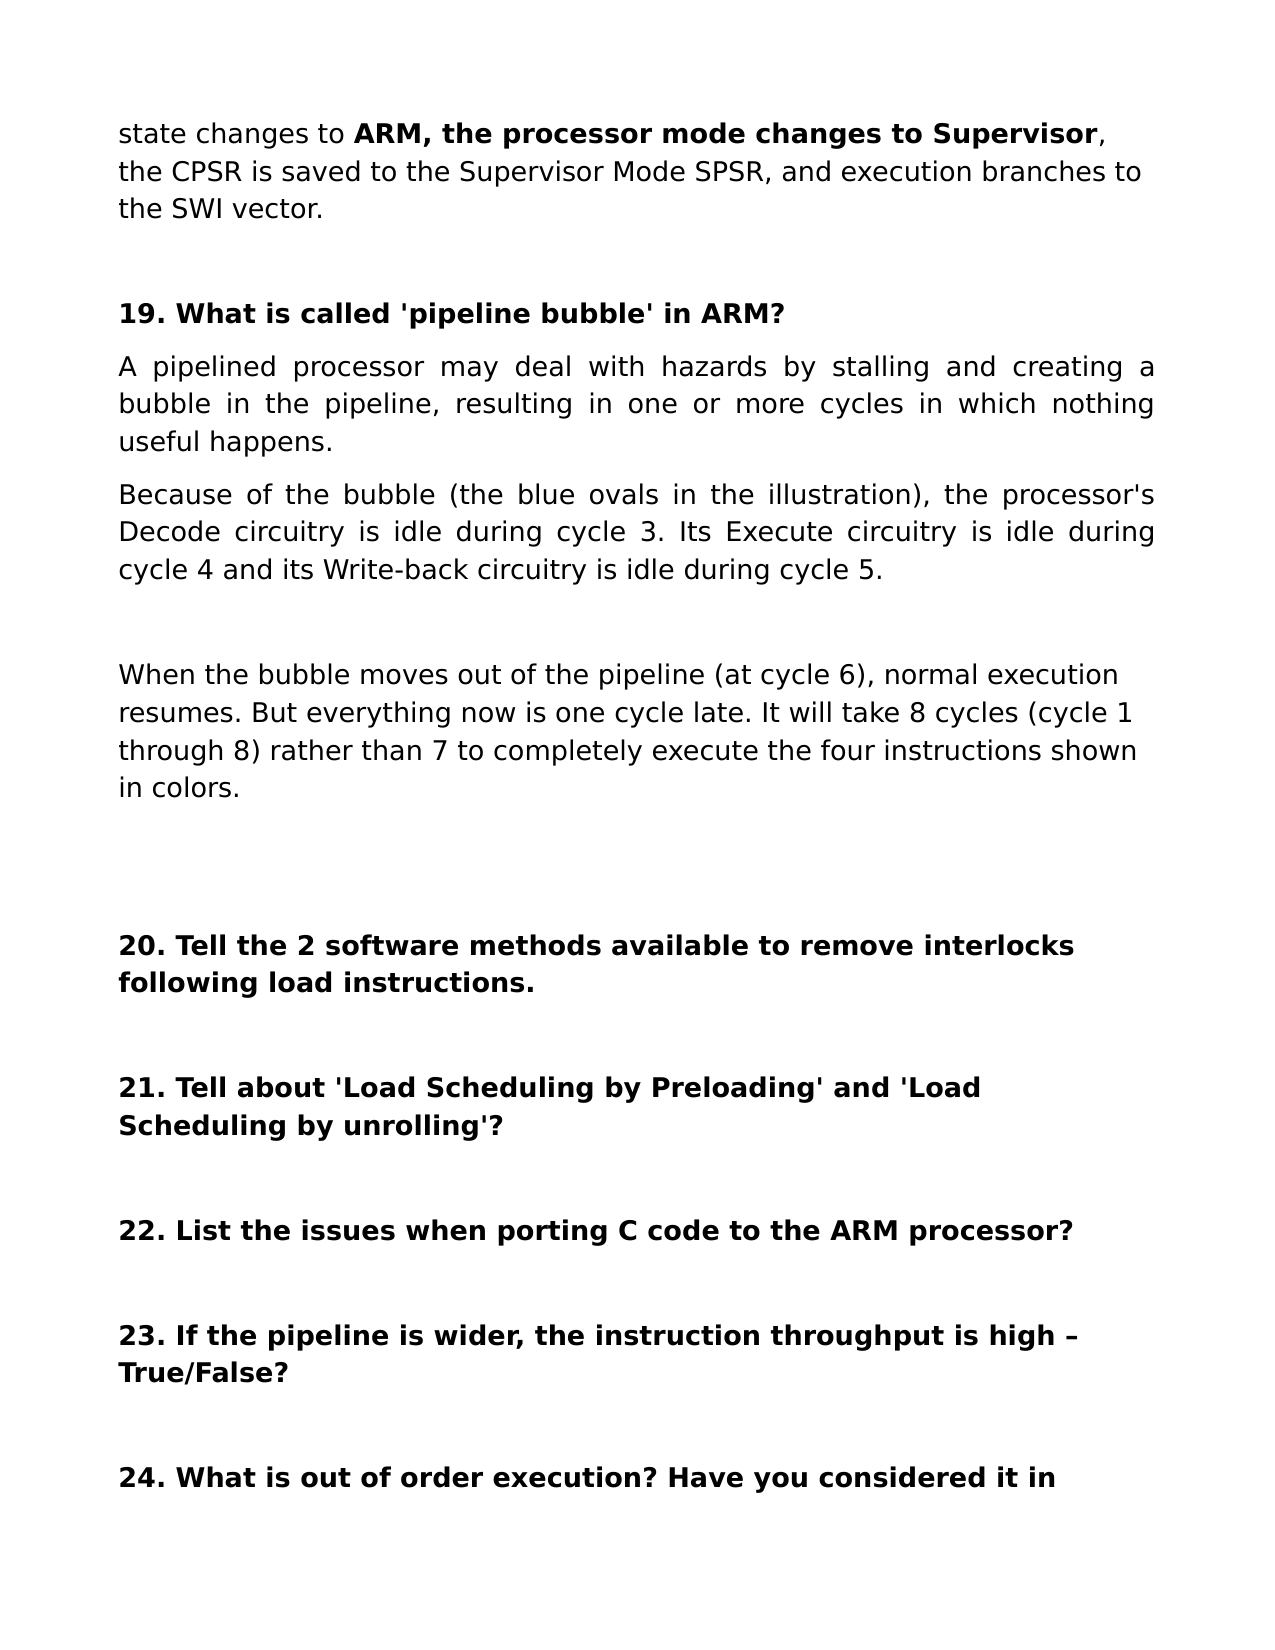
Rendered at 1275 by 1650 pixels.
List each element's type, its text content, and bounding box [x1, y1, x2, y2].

text 20. Tell the 2 software methods available to remove interlocks following load instructions. [118, 930, 1157, 999]
text Because of the bubble (the blue ovals in the illustration), the processor's Decode circuitry is idle during cycle 3. Its Execute circuitry is idle during cycle 4 and its Write-back circuitry is idle during cycle 5. [118, 479, 1157, 586]
text When the bubble moves out of the pipeline (at cycle 6), normal execution resumes. But everything now is one cycle late. It will take 8 cycles (cycle 1 through 8) rather than 7 to completely execute the four instructions shown in colors. [118, 659, 1157, 804]
text 22. List the issues when porting C code to the ARM processor? [118, 1215, 1157, 1247]
text 23. If the pipeline is wider, the instruction throughput is high – True/False? [118, 1320, 1157, 1389]
text A pipelined processor may deal with hazards by stalling and creating a bubble in the pipeline, resulting in one or more cycles in which nothing useful happens. [118, 351, 1157, 458]
text state changes to ARM, the processor mode changes to Supervisor, the CPSR is saved to the Supervisor Mode SPSR, and execution branches to the SWI vector. [118, 118, 1157, 225]
text 19. What is called 'pipeline bubble' in ARM? [118, 298, 1157, 330]
text 21. Tell about 'Load Scheduling by Preloading' and 'Load Scheduling by unrolling'? [118, 1073, 1157, 1142]
text 24. What is out of order execution? Have you considered it in [118, 1463, 1157, 1494]
